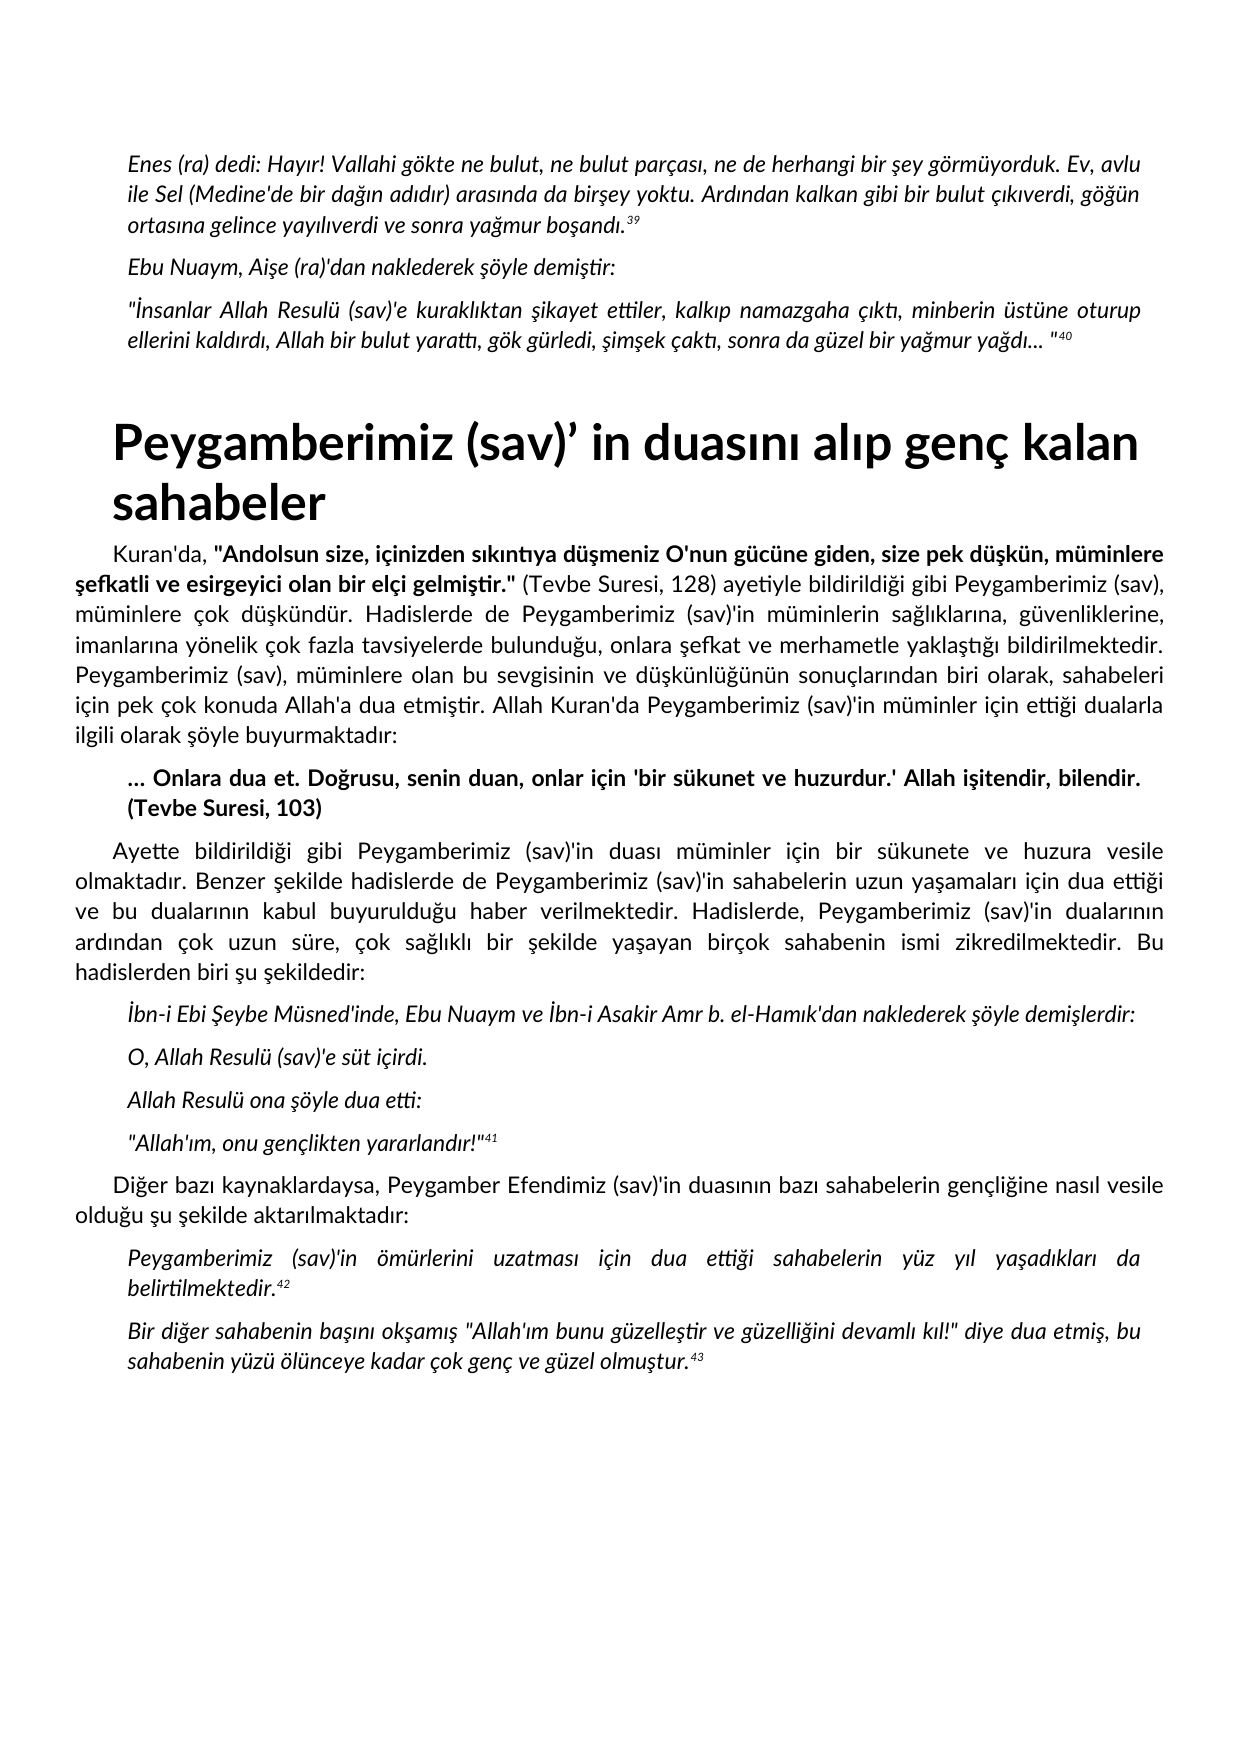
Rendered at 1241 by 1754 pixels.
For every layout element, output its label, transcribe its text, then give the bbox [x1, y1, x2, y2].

text Ebu Nuaym, Aişe (ra)'dan naklederek şöyle demiştir: [127, 253, 1143, 281]
text Bir diğer sahabenin başını okşamış "Allah'ım bunu güzelleştir ve güzelliğini devamlı kıl!" diye dua etmiş, bu sahabenin yüzü ölünceye kadar çok genç ve güzel olmuştur.43 [127, 1317, 1143, 1374]
text Peygamberimiz (sav)'in ömürlerini uzatması için dua ettiği sahabelerin yüz yıl yaşadıkları da belirtilmektedir.42 [127, 1244, 1143, 1302]
text İbn-i Ebi Şeybe Müsned'inde, Ebu Nuaym ve İbn-i Asakir Amr b. el-Hamık'dan naklederek şöyle demişlerdir: [127, 1000, 1143, 1028]
text Kuran'da, "Andolsun size, içinizden sıkıntıya düşmeniz O'nun gücüne giden, size pek düşkün, müminlere şefkatli ve esirgeyici olan bir elçi gelmiştir." (Tevbe Suresi, 128) ayetiyle bildirildiği gibi Peygamberimiz (sav), müminlere çok düşkündür. Hadislerde de Peygamberimiz (sav)'in müminlerin sağlıklarına, güvenliklerine, imanlarına yönelik çok fazla tavsiyelerde bulunduğu, onlara şefkat ve merhametle yaklaştığı bildirilmektedir. Peygamberimiz (sav), müminlere olan bu sevgisinin ve düşkünlüğünün sonuçlarından biri olarak, sahabeleri için pek çok konuda Allah'a dua etmiştir. Allah Kuran'da Peygamberimiz (sav)'in müminler için ettiği dualarla ilgili olarak şöyle buyurmaktadır: [75, 540, 1165, 748]
text O, Allah Resulü (sav)'e süt içirdi. [127, 1043, 1143, 1070]
text Diğer bazı kaynaklardaysa, Peygamber Efendimiz (sav)'in duasının bazı sahabelerin gençliğine nasıl vesile olduğu şu şekilde aktarılmaktadır: [75, 1171, 1165, 1229]
text … Onlara dua et. Doğrusu, senin duan, onlar için 'bir sükunet ve huzurdur.' Allah işitendir, bilendir. (Tevbe Suresi, 103) [127, 764, 1143, 821]
text Ayette bildirildiği gibi Peygamberimiz (sav)'in duası müminler için bir sükunete ve huzura vesile olmaktadır. Benzer şekilde hadislerde de Peygamberimiz (sav)'in sahabelerin uzun yaşamaları için dua ettiği ve bu dualarının kabul buyurulduğu haber verilmektedir. Hadislerde, Peygamberimiz (sav)'in dualarının ardından çok uzun süre, çok sağlıklı bir şekilde yaşayan birçok sahabenin ismi zikredilmektedir. Bu hadislerden biri şu şekildedir: [75, 837, 1165, 985]
text Enes (ra) dedi: Hayır! Vallahi gökte ne bulut, ne bulut parçası, ne de herhangi bir şey görmüyorduk. Ev, avlu ile Sel (Medine'de bir dağın adıdır) arasında da birşey yoktu. Ardından kalkan gibi bir bulut çıkıverdi, göğün ortasına gelince yayılıverdi ve sonra yağmur boşandı.39 [127, 150, 1143, 238]
text "İnsanlar Allah Resulü (sav)'e kuraklıktan şikayet ettiler, kalkıp namazgaha çıktı, minberin üstüne oturup ellerini kaldırdı, Allah bir bulut yarattı, gök gürledi, şimşek çaktı, sonra da güzel bir yağmur yağdı... "40 [127, 296, 1143, 353]
text Allah Resulü ona şöyle dua etti: [127, 1086, 1143, 1113]
subtitle Peygamberimiz (sav)’ in duasını alıp genç kalan sahabeler [112, 411, 1165, 531]
text "Allah'ım, onu gençlikten yararlandır!"41 [127, 1128, 1143, 1156]
